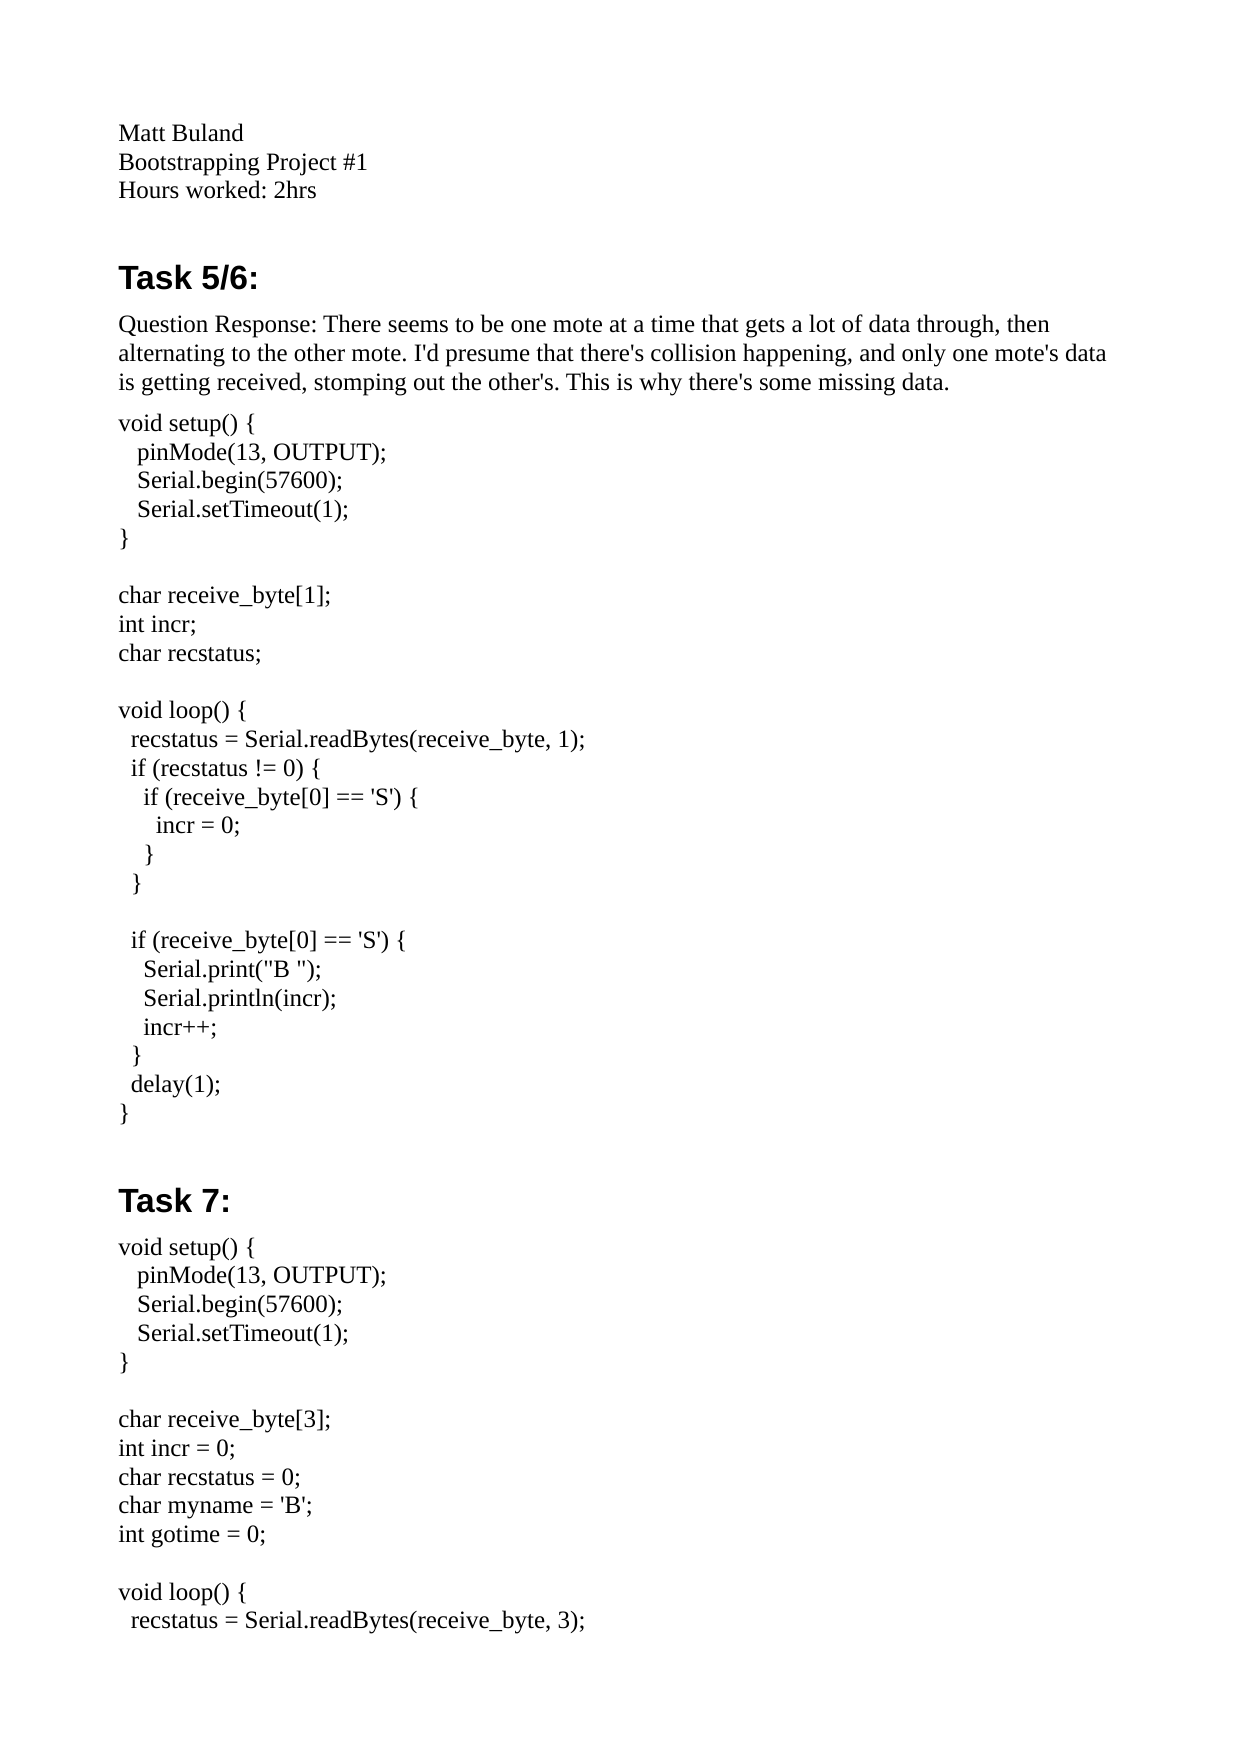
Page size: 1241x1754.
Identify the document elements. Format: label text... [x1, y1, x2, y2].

text char receive_byte[1]; [118, 581, 1122, 609]
text pinMode(13, OUTPUT); [118, 1260, 1122, 1289]
text Serial.print("B "); [118, 954, 1122, 983]
text } [118, 1098, 1122, 1127]
text void loop() { [118, 696, 1122, 724]
text if (receive_byte[0] == 'S') { [118, 782, 1122, 811]
text } [118, 1347, 1122, 1375]
text if (recstatus != 0) { [118, 753, 1122, 782]
text } [118, 1041, 1122, 1069]
text Hours worked: 2hrs [118, 176, 1122, 204]
text Bootstrapping Project #1 [118, 147, 1122, 176]
text incr = 0; [118, 811, 1122, 839]
text Serial.begin(57600); [118, 1289, 1122, 1318]
text Serial.begin(57600); [118, 466, 1122, 494]
text delay(1); [118, 1069, 1122, 1098]
subtitle Task 7: [118, 1181, 1122, 1219]
text int incr; [118, 609, 1122, 638]
text void loop() { [118, 1577, 1122, 1605]
text Matt Buland [118, 118, 1122, 147]
text char myname = 'B'; [118, 1490, 1122, 1519]
text void setup() { [118, 408, 1122, 437]
text int gotime = 0; [118, 1519, 1122, 1548]
text if (receive_byte[0] == 'S') { [118, 926, 1122, 954]
text char recstatus; [118, 638, 1122, 667]
text } [118, 523, 1122, 552]
text } [118, 839, 1122, 868]
text char recstatus = 0; [118, 1462, 1122, 1490]
text int incr = 0; [118, 1433, 1122, 1462]
text recstatus = Serial.readBytes(receive_byte, 3); [118, 1605, 1122, 1634]
subtitle Task 5/6: [118, 258, 1122, 297]
text Question Response: There seems to be one mote at a time that gets a lot of data through, then alternating to the other mote. I'd presume that there's collision happening, and only one mote's data is getting received, stomping out the other's. This is why there's some missing data. [118, 309, 1122, 396]
text pinMode(13, OUTPUT); [118, 437, 1122, 466]
text Serial.println(incr); [118, 983, 1122, 1012]
text Serial.setTimeout(1); [118, 494, 1122, 523]
text recstatus = Serial.readBytes(receive_byte, 1); [118, 724, 1122, 753]
text incr++; [118, 1012, 1122, 1041]
text char receive_byte[3]; [118, 1404, 1122, 1433]
text void setup() { [118, 1232, 1122, 1260]
text } [118, 868, 1122, 897]
text Serial.setTimeout(1); [118, 1318, 1122, 1347]
